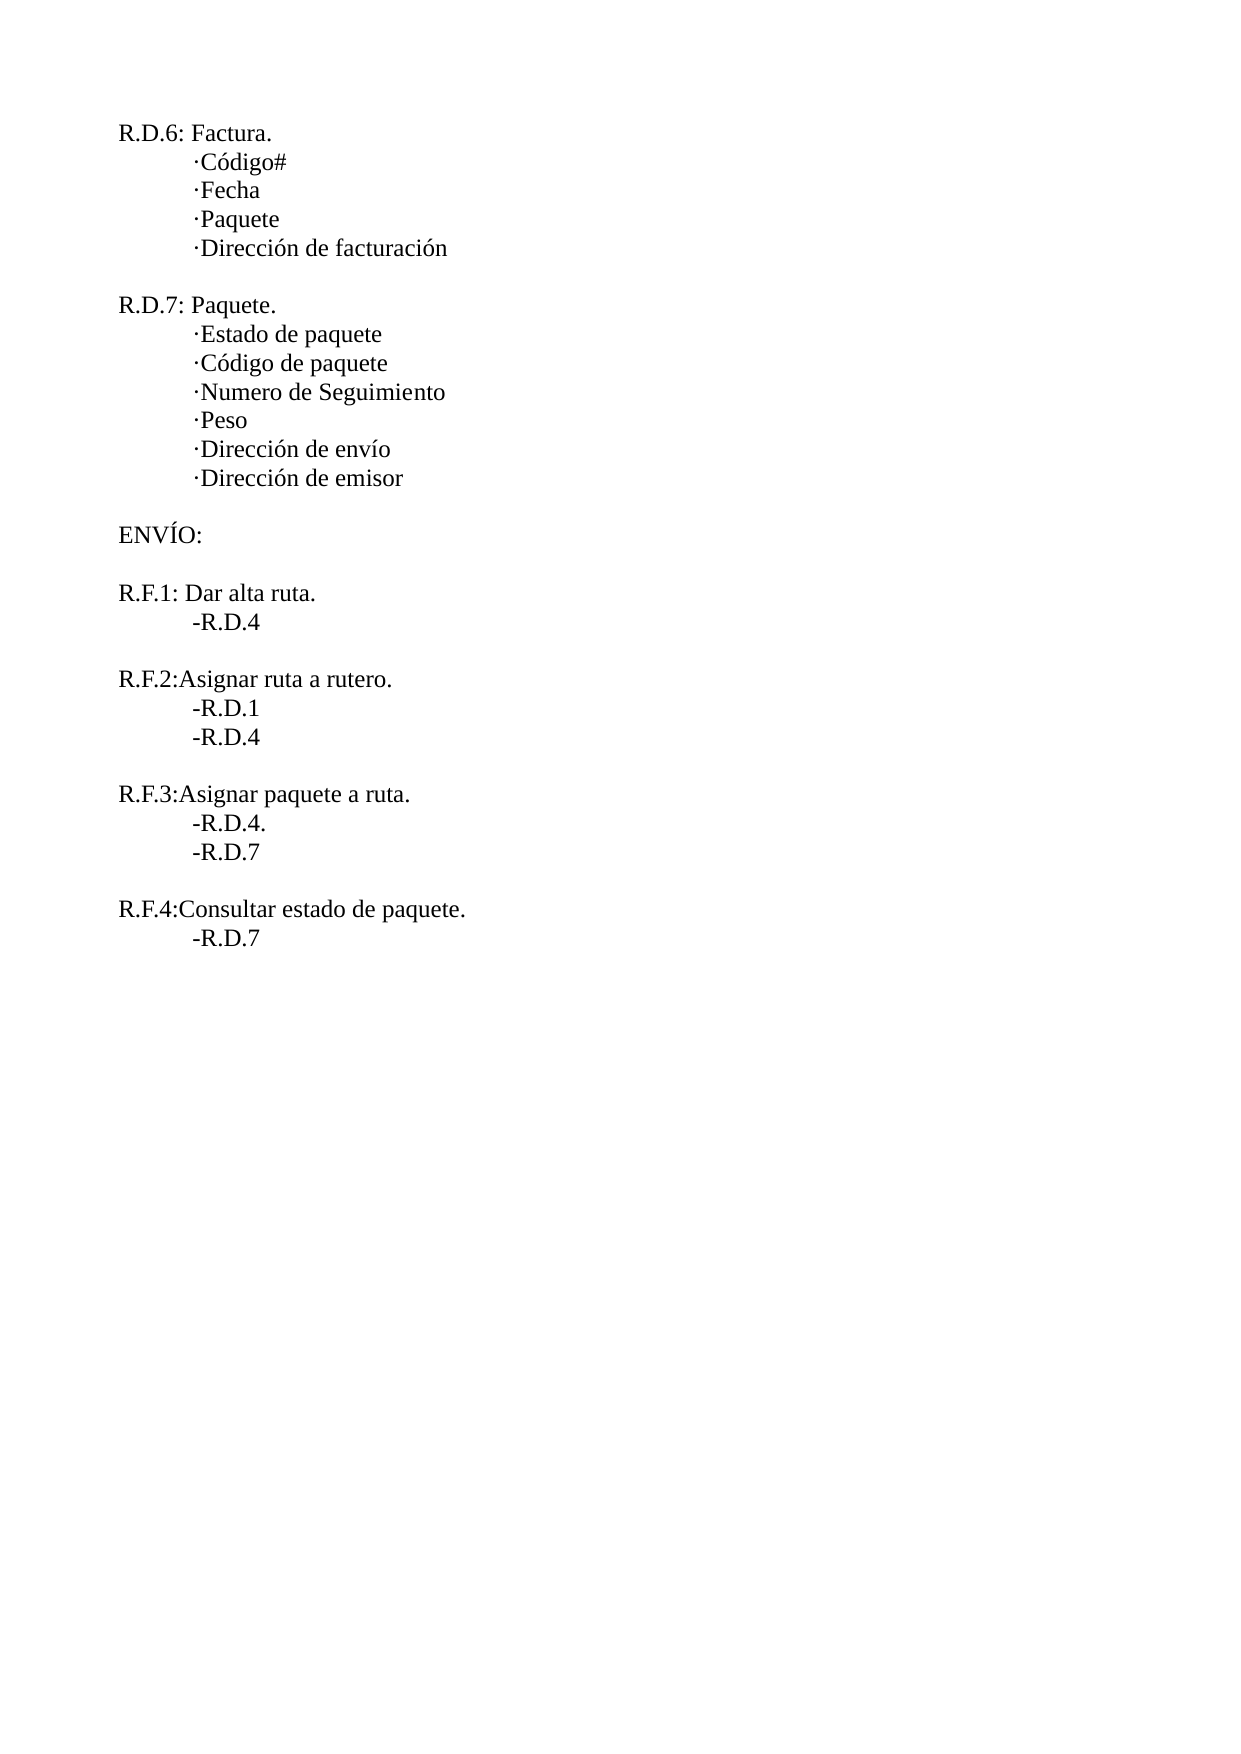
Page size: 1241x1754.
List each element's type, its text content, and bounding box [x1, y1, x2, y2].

text -R.D.1 [118, 693, 1122, 722]
text R.F.1: Dar alta ruta. [118, 578, 1122, 607]
text ·Paquete [118, 204, 1122, 233]
text R.F.2:Asignar ruta a rutero. [118, 664, 1122, 693]
text ·Peso [118, 406, 1122, 434]
text -R.D.7 [118, 837, 1122, 866]
text ·Estado de paquete [118, 319, 1122, 348]
text ·Fecha [118, 176, 1122, 204]
text R.D.7: Paquete. [118, 291, 1122, 319]
text -R.D.4. [118, 808, 1122, 837]
text ·Código de paquete [118, 348, 1122, 377]
text ENVÍO: [118, 521, 1122, 549]
text -R.D.4 [118, 722, 1122, 751]
text ·Numero de Seguimie nto [118, 377, 1122, 406]
text ·Código# [118, 147, 1122, 176]
text ·Dirección de envío [118, 434, 1122, 463]
text R.F.4:Consultar estado de paquete. [118, 894, 1122, 923]
text -R.D.4 [118, 607, 1122, 636]
text ·Dirección de emisor [118, 463, 1122, 492]
text R.D.6: Factura. [118, 118, 1122, 147]
text -R.D.7 [118, 923, 1122, 952]
text R.F.3:Asignar paquete a ruta. [118, 779, 1122, 808]
text ·Dirección de facturación [118, 233, 1122, 262]
